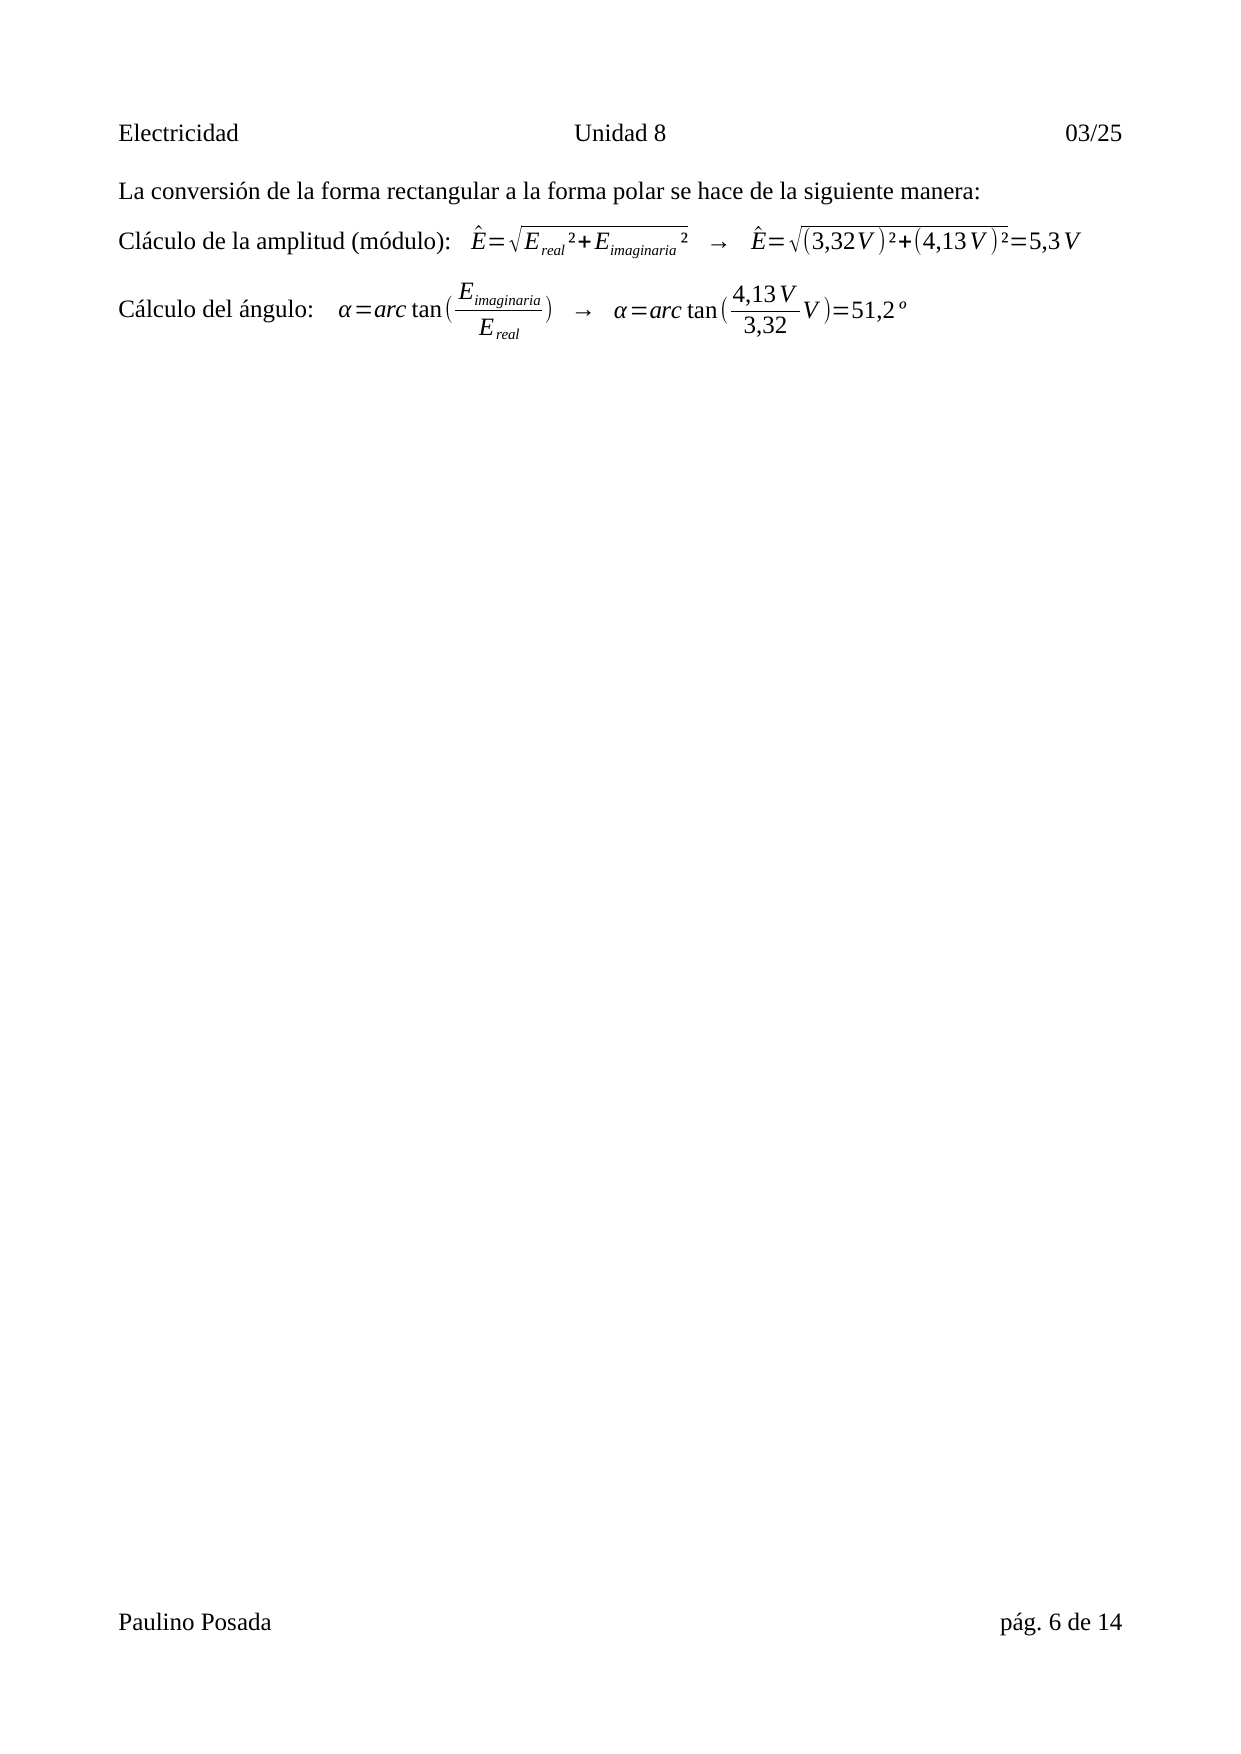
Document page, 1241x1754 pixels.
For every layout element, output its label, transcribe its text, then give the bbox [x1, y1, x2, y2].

text La conversión de la forma rectangular a la forma polar se hace de la siguiente manera: [118, 176, 1122, 205]
text Cálculo del ángulo: → [118, 277, 1122, 344]
text Cláculo de la amplitud (módulo):→ [118, 224, 1122, 258]
